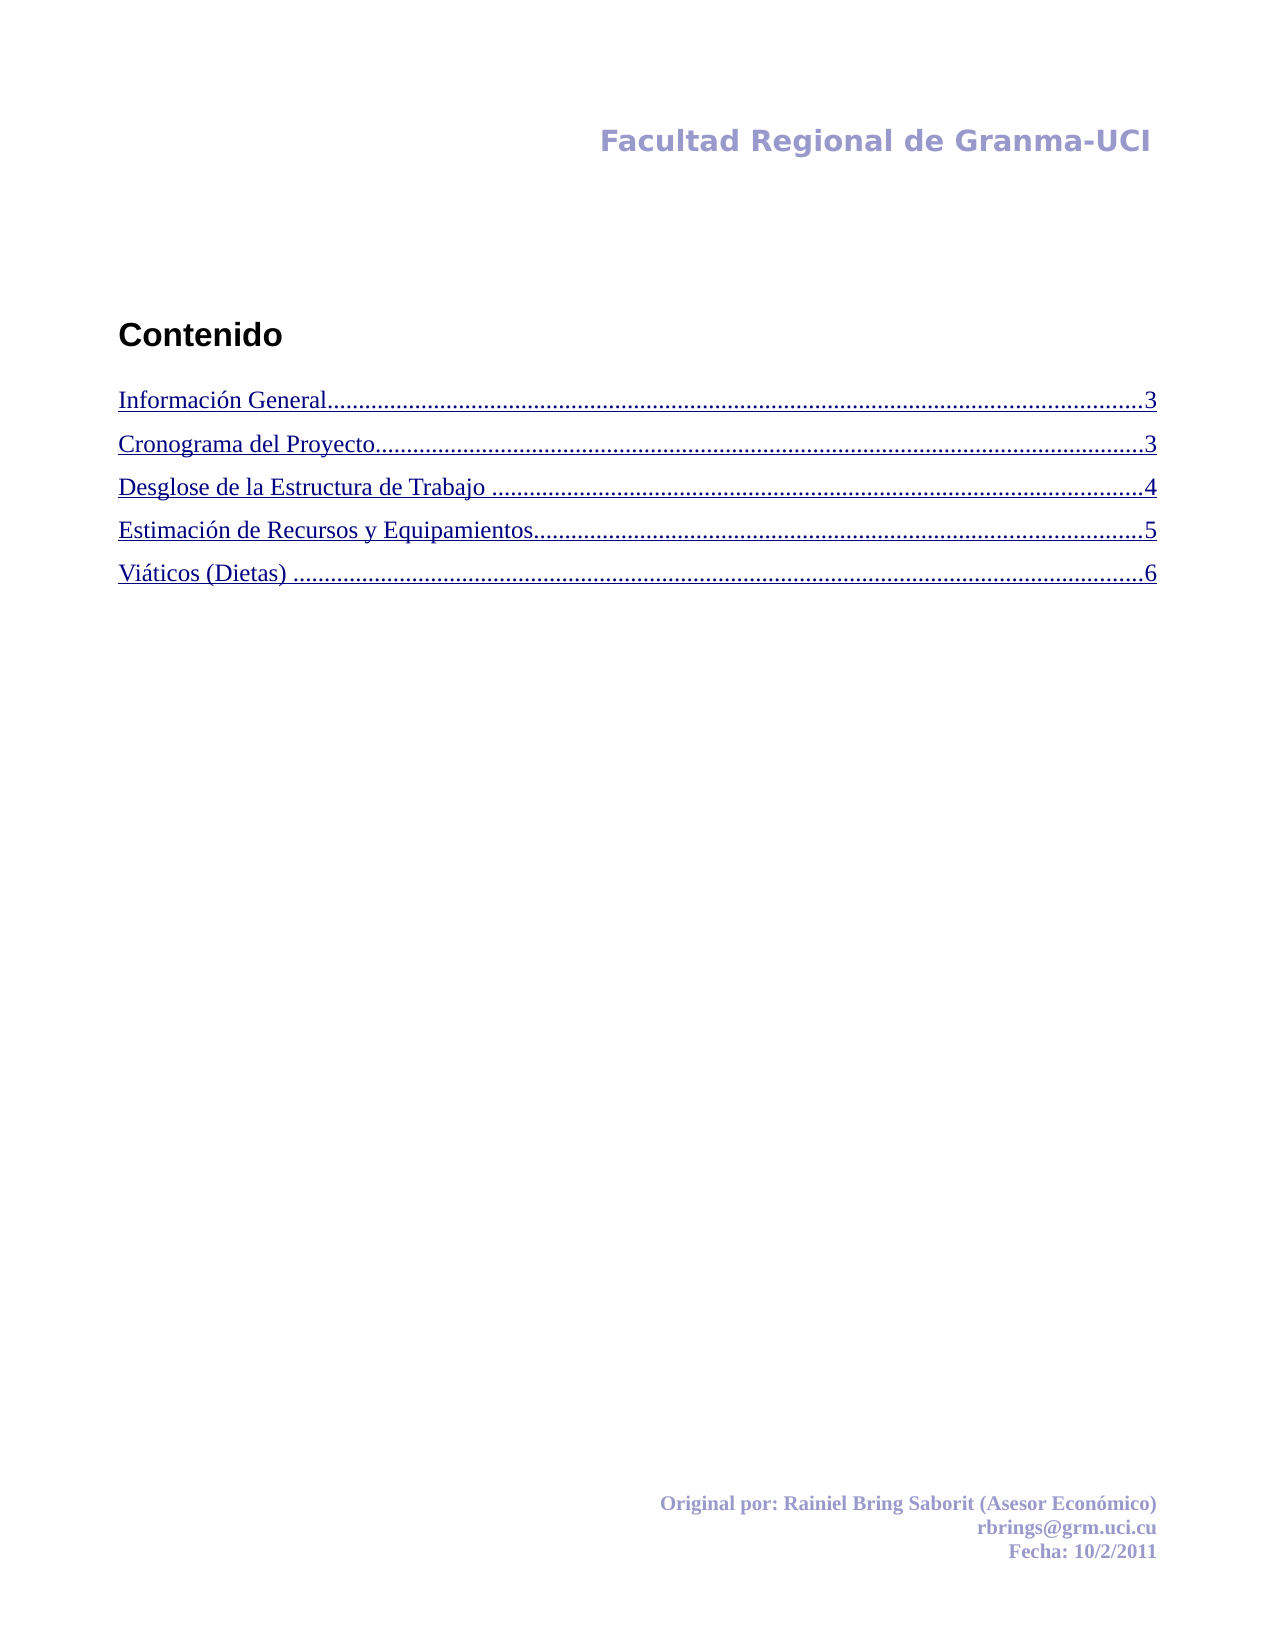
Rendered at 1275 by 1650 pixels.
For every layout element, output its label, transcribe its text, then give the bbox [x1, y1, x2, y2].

text Cronograma del Proyecto 3 [118, 429, 1157, 454]
text Desglose de la Estructura de Trabajo 4 [118, 472, 1157, 497]
text Viáticos (Dietas) 6 [118, 558, 1157, 583]
text Contenido [118, 316, 1157, 354]
text Estimación de Recursos y Equipamientos 5 [118, 515, 1157, 540]
text Información General 3 [118, 386, 1157, 411]
